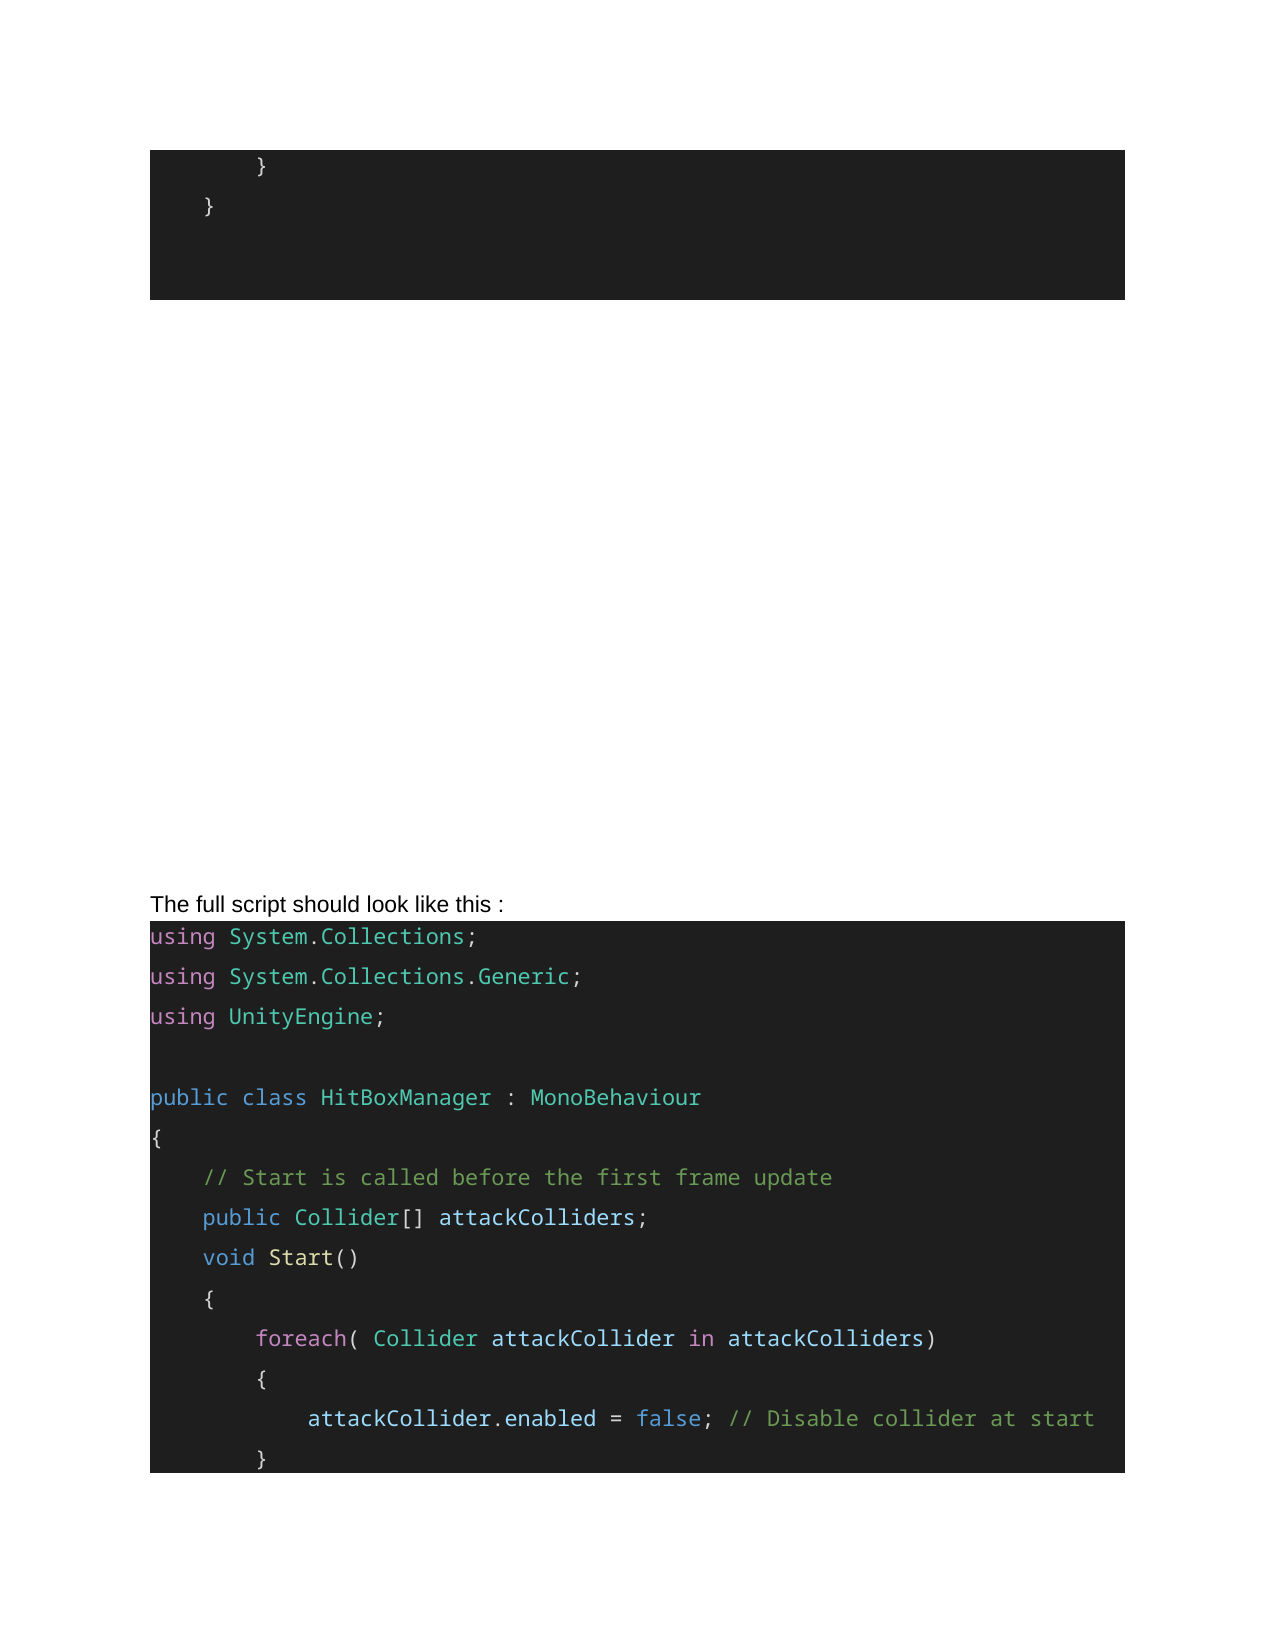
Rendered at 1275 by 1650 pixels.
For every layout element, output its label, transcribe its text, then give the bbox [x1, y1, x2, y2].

text using UnityEngine; [150, 1001, 1125, 1031]
text { [150, 1122, 1125, 1152]
text { [150, 1363, 1125, 1393]
text attackCollider.enabled = false; // Disable collider at start [150, 1403, 1125, 1433]
text The full script should look like this : [150, 891, 1125, 917]
text } [150, 150, 1125, 180]
text public Collider[] attackColliders; [150, 1202, 1125, 1232]
text using System.Collections; [150, 921, 1125, 951]
text { [150, 1283, 1125, 1312]
text foreach( Collider attackCollider in attackColliders) [150, 1323, 1125, 1353]
text } [150, 190, 1125, 220]
text public class HitBoxManager : MonoBehaviour [150, 1082, 1125, 1111]
text void Start() [150, 1242, 1125, 1272]
text using System.Collections.Generic; [150, 961, 1125, 991]
text } [150, 1443, 1125, 1473]
text // Start is called before the first frame update [150, 1162, 1125, 1192]
